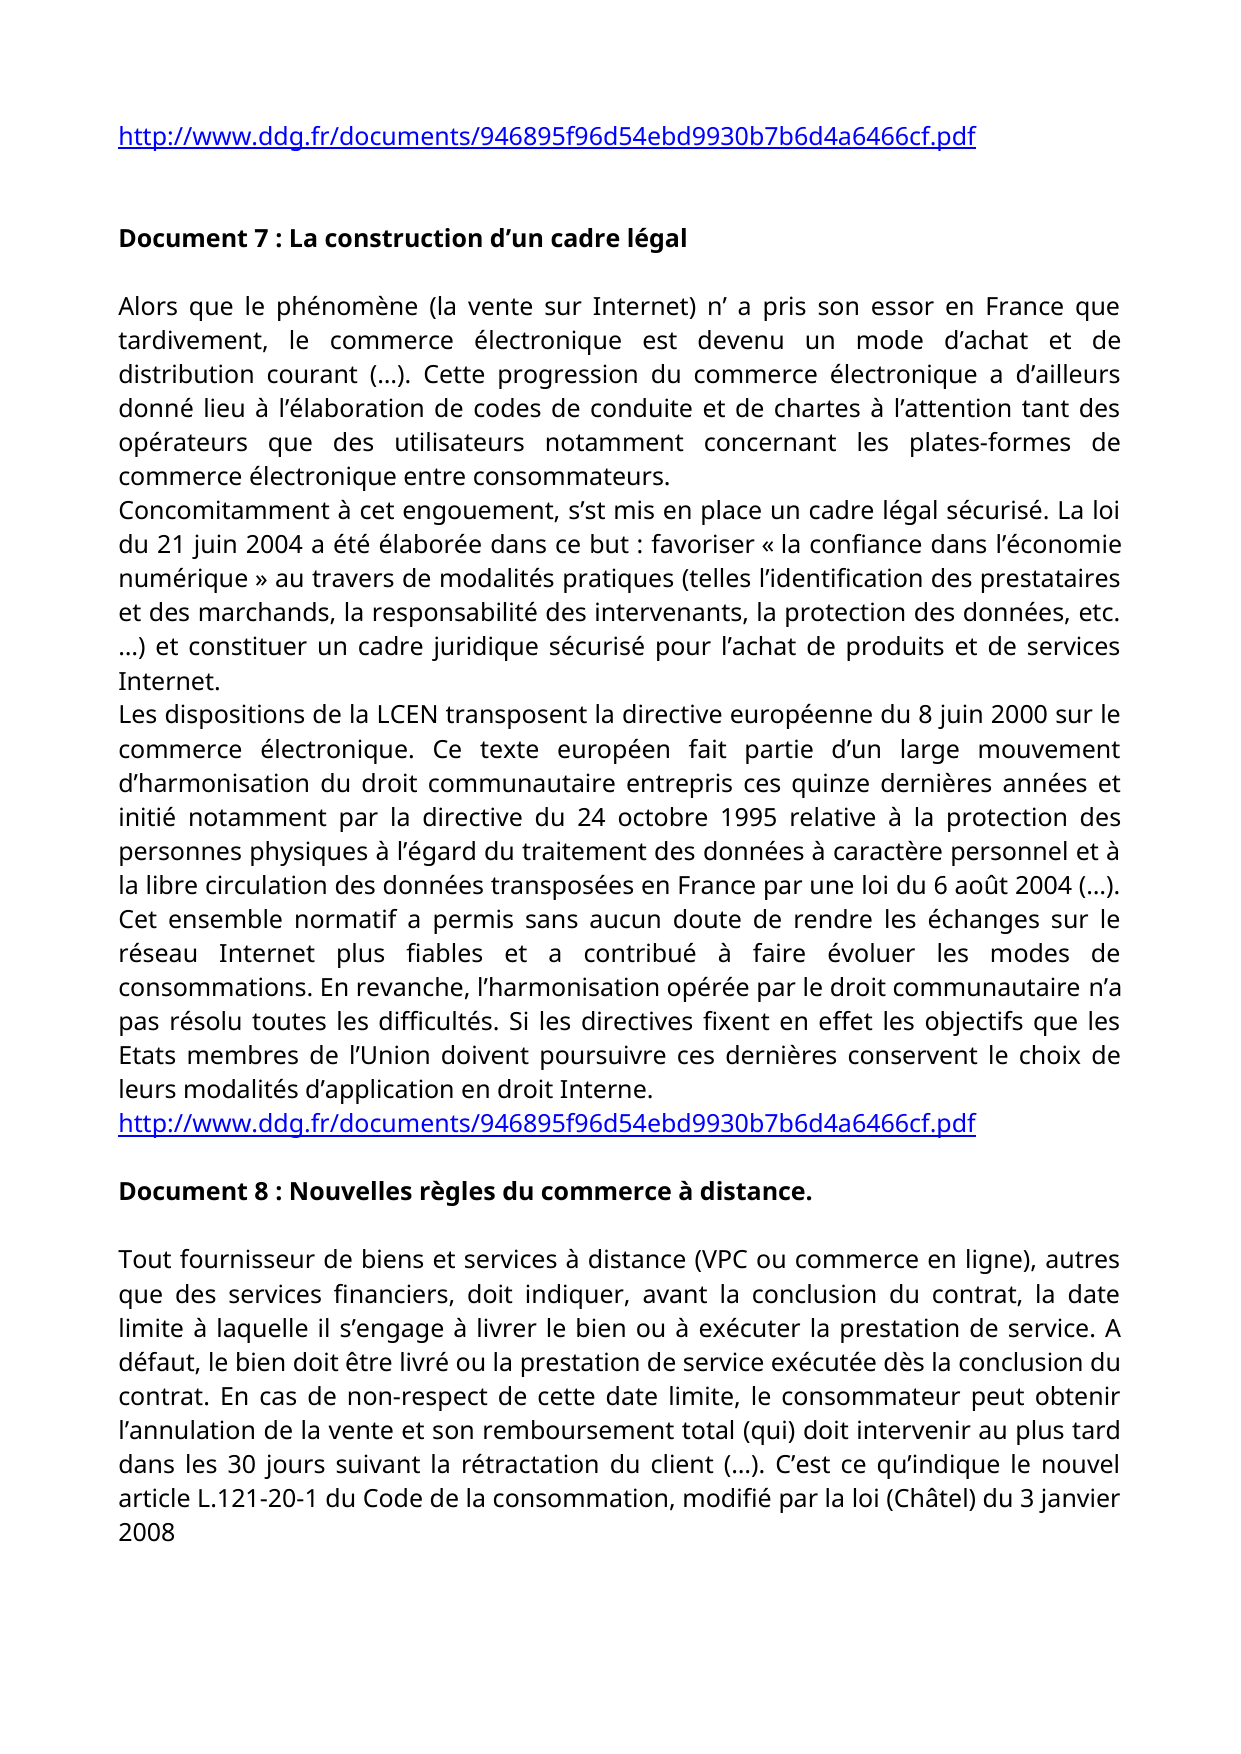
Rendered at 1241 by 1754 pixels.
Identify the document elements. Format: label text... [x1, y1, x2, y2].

text Tout fournisseur de biens et services à distance (VPC ou commerce en ligne), autres que des services financiers, doit indiquer, avant la conclusion du contrat, la date limite à laquelle il s’engage à livrer le bien ou à exécuter la prestation de service. A défaut, le bien doit être livré ou la prestation de service exécutée dès la conclusion du contrat. En cas de non-respect de cette date limite, le consommateur peut obtenir l’annulation de la vente et son remboursement total (qui) doit intervenir au plus tard dans les 30 jours suivant la rétractation du client (…). C’est ce qu’indique le nouvel article L.121-20-1 du Code de la consommation, modifié par la loi (Châtel) du 3 janvier 2008 [118, 1242, 1122, 1549]
text Alors que le phénomène (la vente sur Internet) n’ a pris son essor en France que tardivement, le commerce électronique est devenu un mode d’achat et de distribution courant (…). Cette progression du commerce électronique a d’ailleurs donné lieu à l’élaboration de codes de conduite et de chartes à l’attention tant des opérateurs que des utilisateurs notamment concernant les plates-formes de commerce électronique entre consommateurs. [118, 288, 1122, 493]
text Document 7 : La construction d’un cadre légal [118, 220, 1122, 254]
text Les dispositions de la LCEN transposent la directive européenne du 8 juin 2000 sur le commerce électronique. Ce texte européen fait partie d’un large mouvement d’harmonisation du droit communautaire entrepris ces quinze dernières années et initié notamment par la directive du 24 octobre 1995 relative à la protection des personnes physiques à l’égard du traitement des données à caractère personnel et à la libre circulation des données transposées en France par une loi du 6 août 2004 (…). Cet ensemble normatif a permis sans aucun doute de rendre les échanges sur le réseau Internet plus fiables et a contribué à faire évoluer les modes de consommations. En revanche, l’harmonisation opérée par le droit communautaire n’a pas résolu toutes les difficultés. Si les directives fixent en effet les objectifs que les Etats membres de l’Union doivent poursuivre ces dernières conservent le choix de leurs modalités d’application en droit Interne. [118, 697, 1122, 1106]
text http://www.ddg.fr/documents/946895f96d54ebd9930b7b6d4a6466cf.pdf [118, 1106, 1122, 1140]
text http://www.ddg.fr/documents/946895f96d54ebd9930b7b6d4a6466cf.pdf [118, 118, 1122, 152]
text Concomitamment à cet engouement, s’st mis en place un cadre légal sécurisé. La loi du 21 juin 2004 a été élaborée dans ce but : favoriser « la confiance dans l’économie numérique » au travers de modalités pratiques (telles l’identification des prestataires et des marchands, la responsabilité des intervenants, la protection des données, etc.…) et constituer un cadre juridique sécurisé pour l’achat de produits et de services Internet. [118, 493, 1122, 697]
text Document 8 : Nouvelles règles du commerce à distance. [118, 1174, 1122, 1208]
